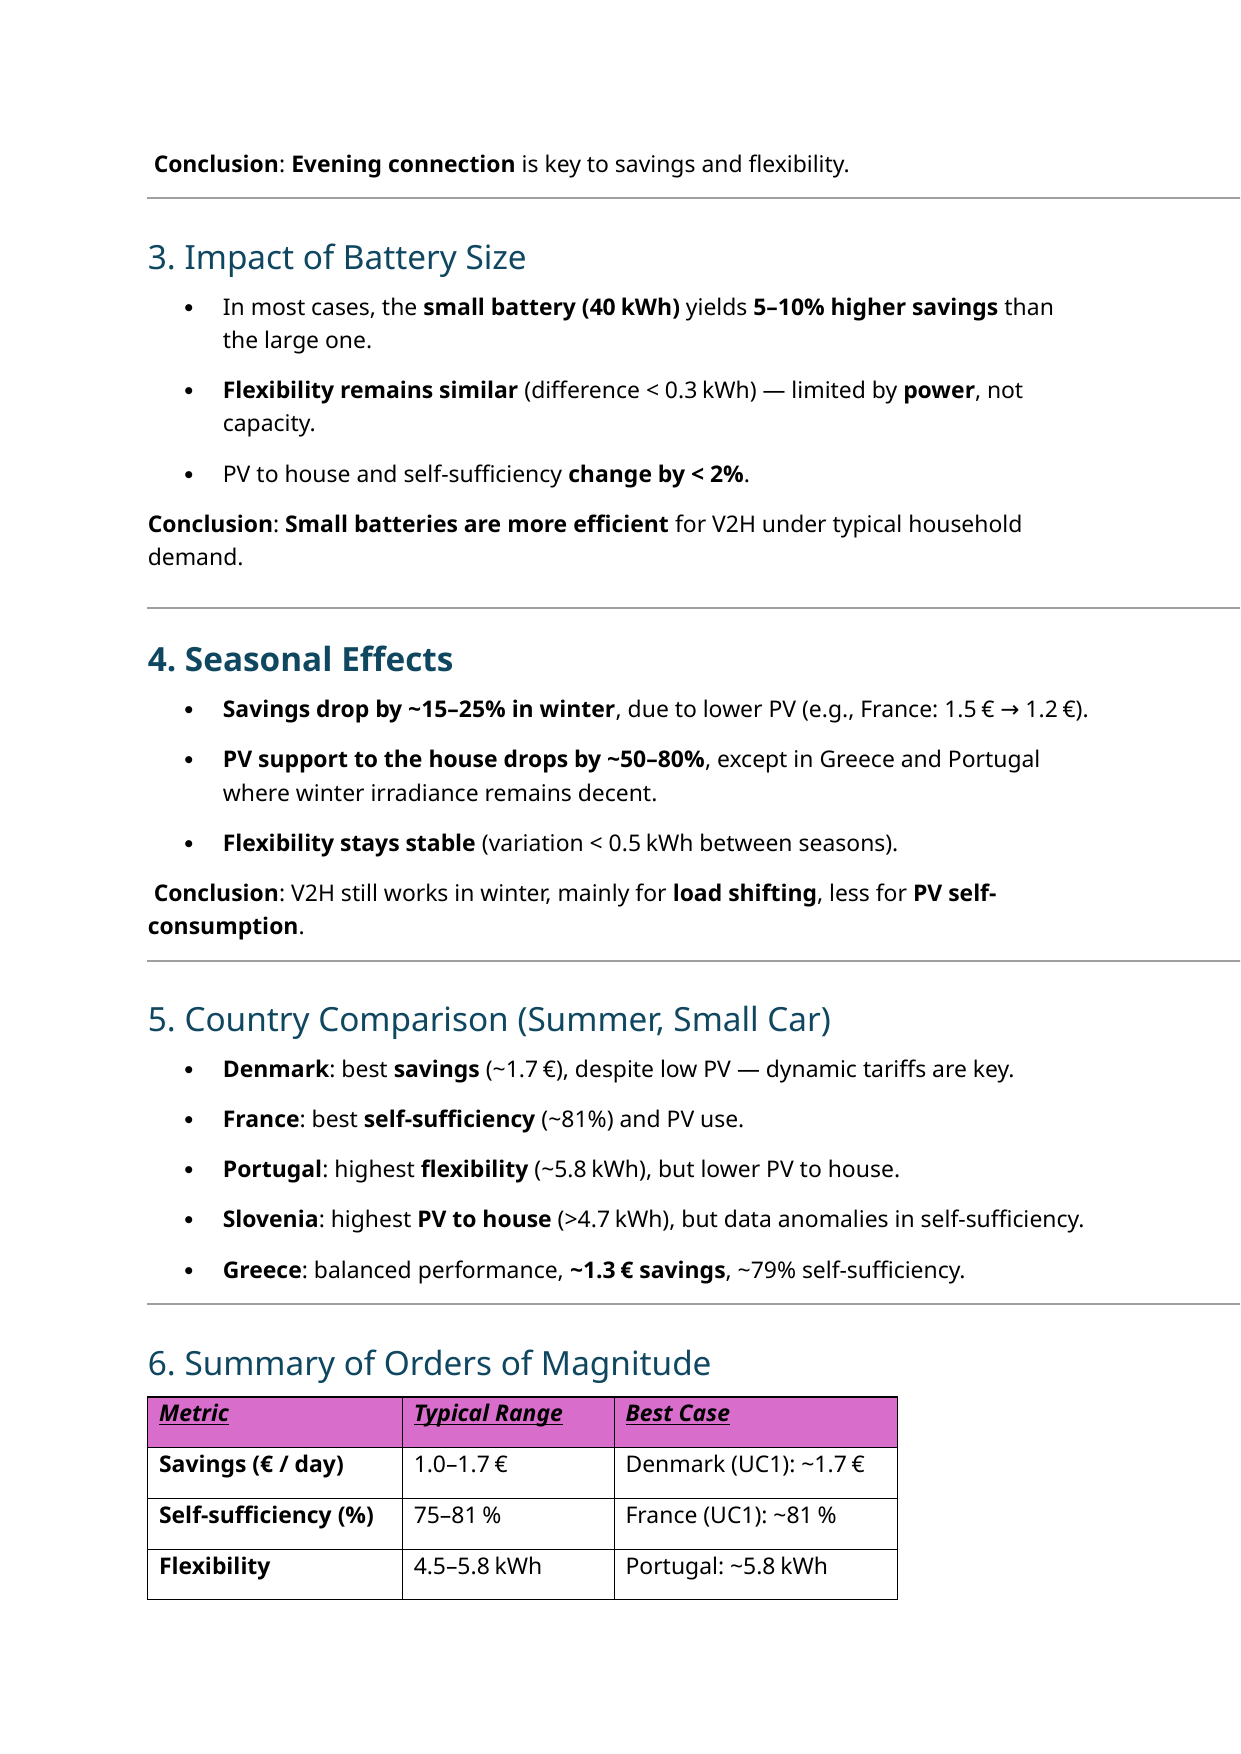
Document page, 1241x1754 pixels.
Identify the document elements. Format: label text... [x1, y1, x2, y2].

subtitle 5. Country Comparison (Summer, Small Car) [148, 996, 1093, 1042]
table_cell France (UC1): ~81 % [615, 1499, 897, 1548]
table_cell 75–81 % [403, 1499, 614, 1548]
list Denmark: best savings (~1.7 €), despite low PV — dynamic tariffs are key. [185, 1053, 1093, 1084]
table_cell 4.5–5.8 kWh [403, 1550, 614, 1599]
list Savings drop by ~15–25% in winter, due to lower PV (e.g., France: 1.5 € → 1.2 €). [185, 693, 1093, 724]
table_header Best Case [615, 1398, 897, 1447]
table_cell Portugal: ~5.8 kWh [615, 1550, 897, 1599]
list Portugal: highest flexibility (~5.8 kWh), but lower PV to house. [185, 1153, 1093, 1184]
subtitle 4. Seasonal Effects [148, 636, 1093, 682]
list In most cases, the small battery (40 kWh) yields 5–10% higher savings than the large one. [185, 290, 1093, 355]
table_cell 1.0–1.7 € [403, 1448, 614, 1498]
table_cell Flexibility [148, 1550, 402, 1599]
table_cell Savings (€ / day) [148, 1448, 402, 1498]
list Flexibility stays stable (variation < 0.5 kWh between seasons). [185, 827, 1093, 858]
subtitle 3. Impact of Battery Size [148, 233, 1093, 279]
list PV to house and self-sufficiency change by < 2%. [185, 457, 1093, 489]
list Flexibility remains similar (difference < 0.3 kWh) — limited by power, not capacity. [185, 374, 1093, 439]
list France: best self-sufficiency (~81%) and PV use. [185, 1103, 1093, 1134]
table_header Metric [148, 1398, 402, 1447]
table_cell Self-sufficiency (%) [148, 1499, 402, 1548]
list Greece: balanced performance, ~1.3 € savings, ~79% self-sufficiency. [185, 1253, 1093, 1285]
text Conclusion: Evening connection is key to savings and flexibility. [148, 148, 1093, 179]
list Slovenia: highest PV to house (>4.7 kWh), but data anomalies in self-sufficiency. [185, 1203, 1093, 1235]
subtitle 6. Summary of Orders of Magnitude [148, 1339, 1093, 1385]
table_header Typical Range [403, 1398, 614, 1447]
text Conclusion: V2H still works in winter, mainly for load shifting, less for PV self-consumption. [148, 877, 1093, 942]
text Conclusion: Small batteries are more efficient for V2H under typical household demand. [148, 508, 1093, 572]
list PV support to the house drops by ~50–80%, except in Greece and Portugal where winter irradiance remains decent. [185, 743, 1093, 808]
table_cell Denmark (UC1): ~1.7 € [615, 1448, 897, 1498]
